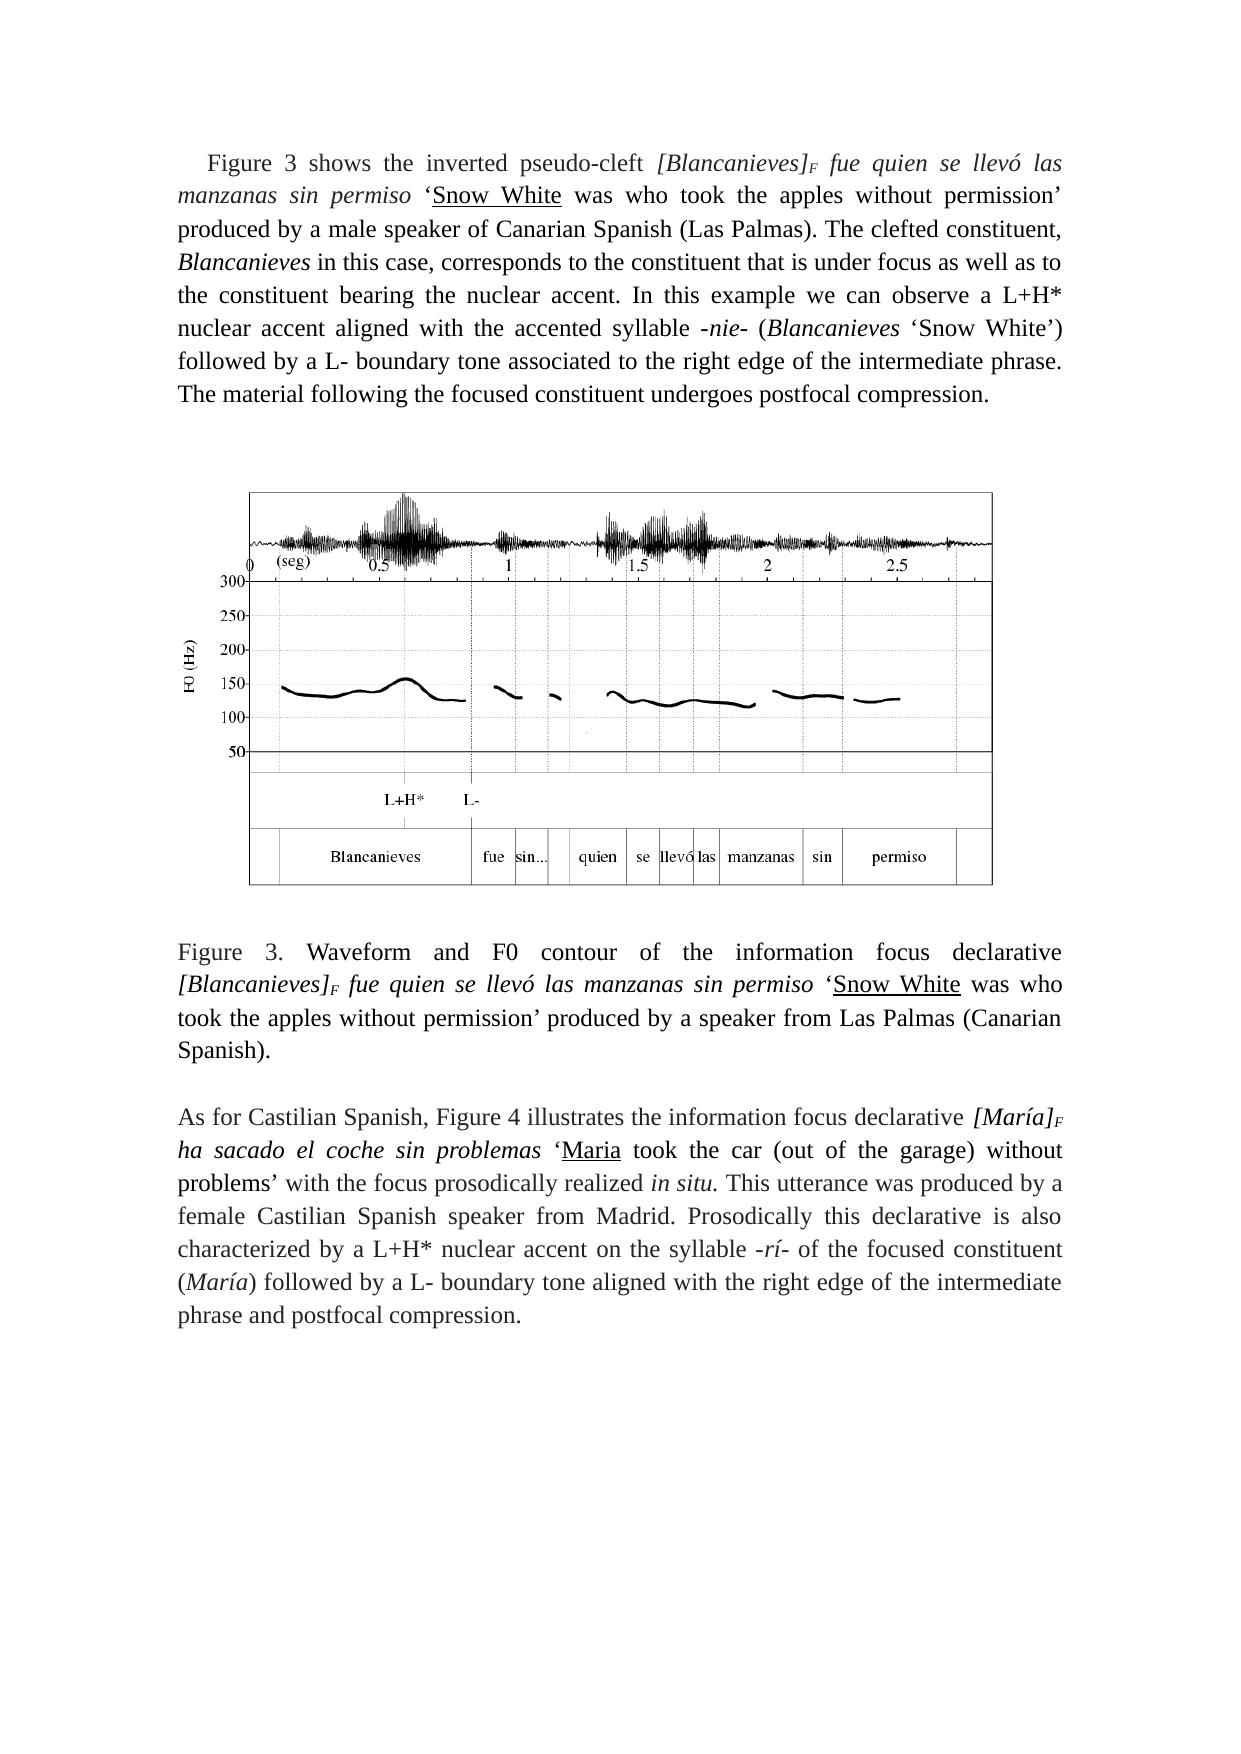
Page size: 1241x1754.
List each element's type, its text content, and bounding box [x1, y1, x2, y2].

list Figure 3 shows the inverted pseudo-cleft [Blancanieves]F fue quien se llevó las manzanas sin permiso ‘Snow White was who took the apples without permission’ produced by a male speaker of Canarian Spanish (Las Palmas). The clefted constituent, Blancanieves in this case, corresponds to the constituent that is under focus as well as to the constituent bearing the nuclear accent. In this example we can observe a L+H* nuclear accent aligned with the accented syllable -nie- (Blancanieves ‘Snow White’) followed by a L- boundary tone associated to the right edge of the intermediate phrase. The material following the focused constituent undergoes postfocal compression. [177, 148, 1063, 407]
list As for Castilian Spanish, Figure 4 illustrates the information focus declarative [María]F ha sacado el coche sin problemas ‘Maria took the car (out of the garage) without problems’ with the focus prosodically realized in situ. This utterance was produced by a female Castilian Spanish speaker from Madrid. Prosodically this declarative is also characterized by a L+H* nuclear accent on the syllable -rí- of the focused constituent (María) followed by a L- boundary tone aligned with the right edge of the intermediate phrase and postfocal compression. [177, 1102, 1063, 1328]
picture [177, 444, 1063, 933]
text Figure 3. Waveform and F0 contour of the information focus declarative [Blancanieves]F fue quien se llevó las manzanas sin permiso ‘Snow White was who took the apples without permission’ produced by a speaker from Las Palmas (Canarian Spanish). [177, 937, 1063, 1064]
